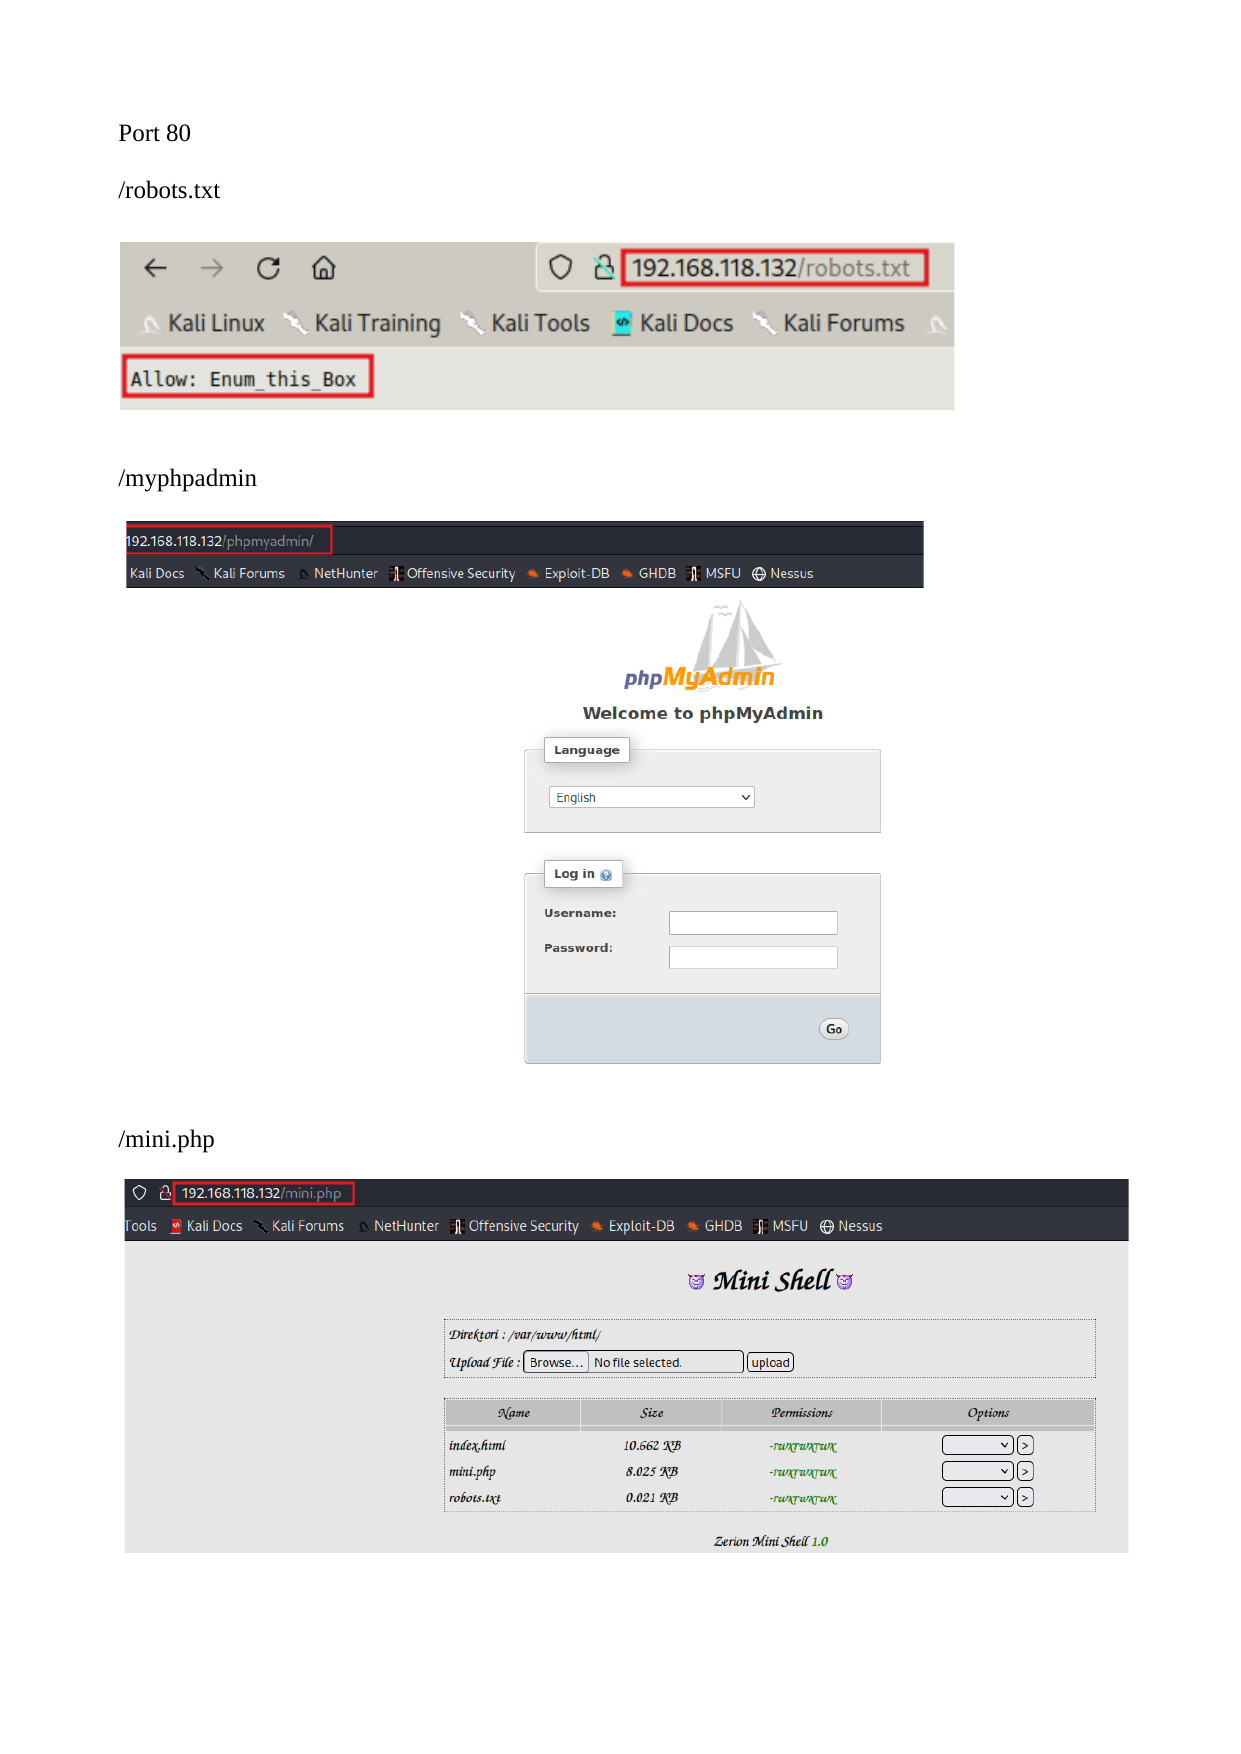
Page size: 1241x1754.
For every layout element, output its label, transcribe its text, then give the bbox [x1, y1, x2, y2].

text Port 80 [118, 118, 1122, 147]
picture [120, 242, 955, 410]
picture [126, 521, 924, 1088]
picture [124, 1179, 1129, 1553]
text /myphpadmin [118, 463, 1122, 492]
text /robots.txt [118, 176, 1122, 204]
text /mini.php [118, 1124, 1122, 1153]
